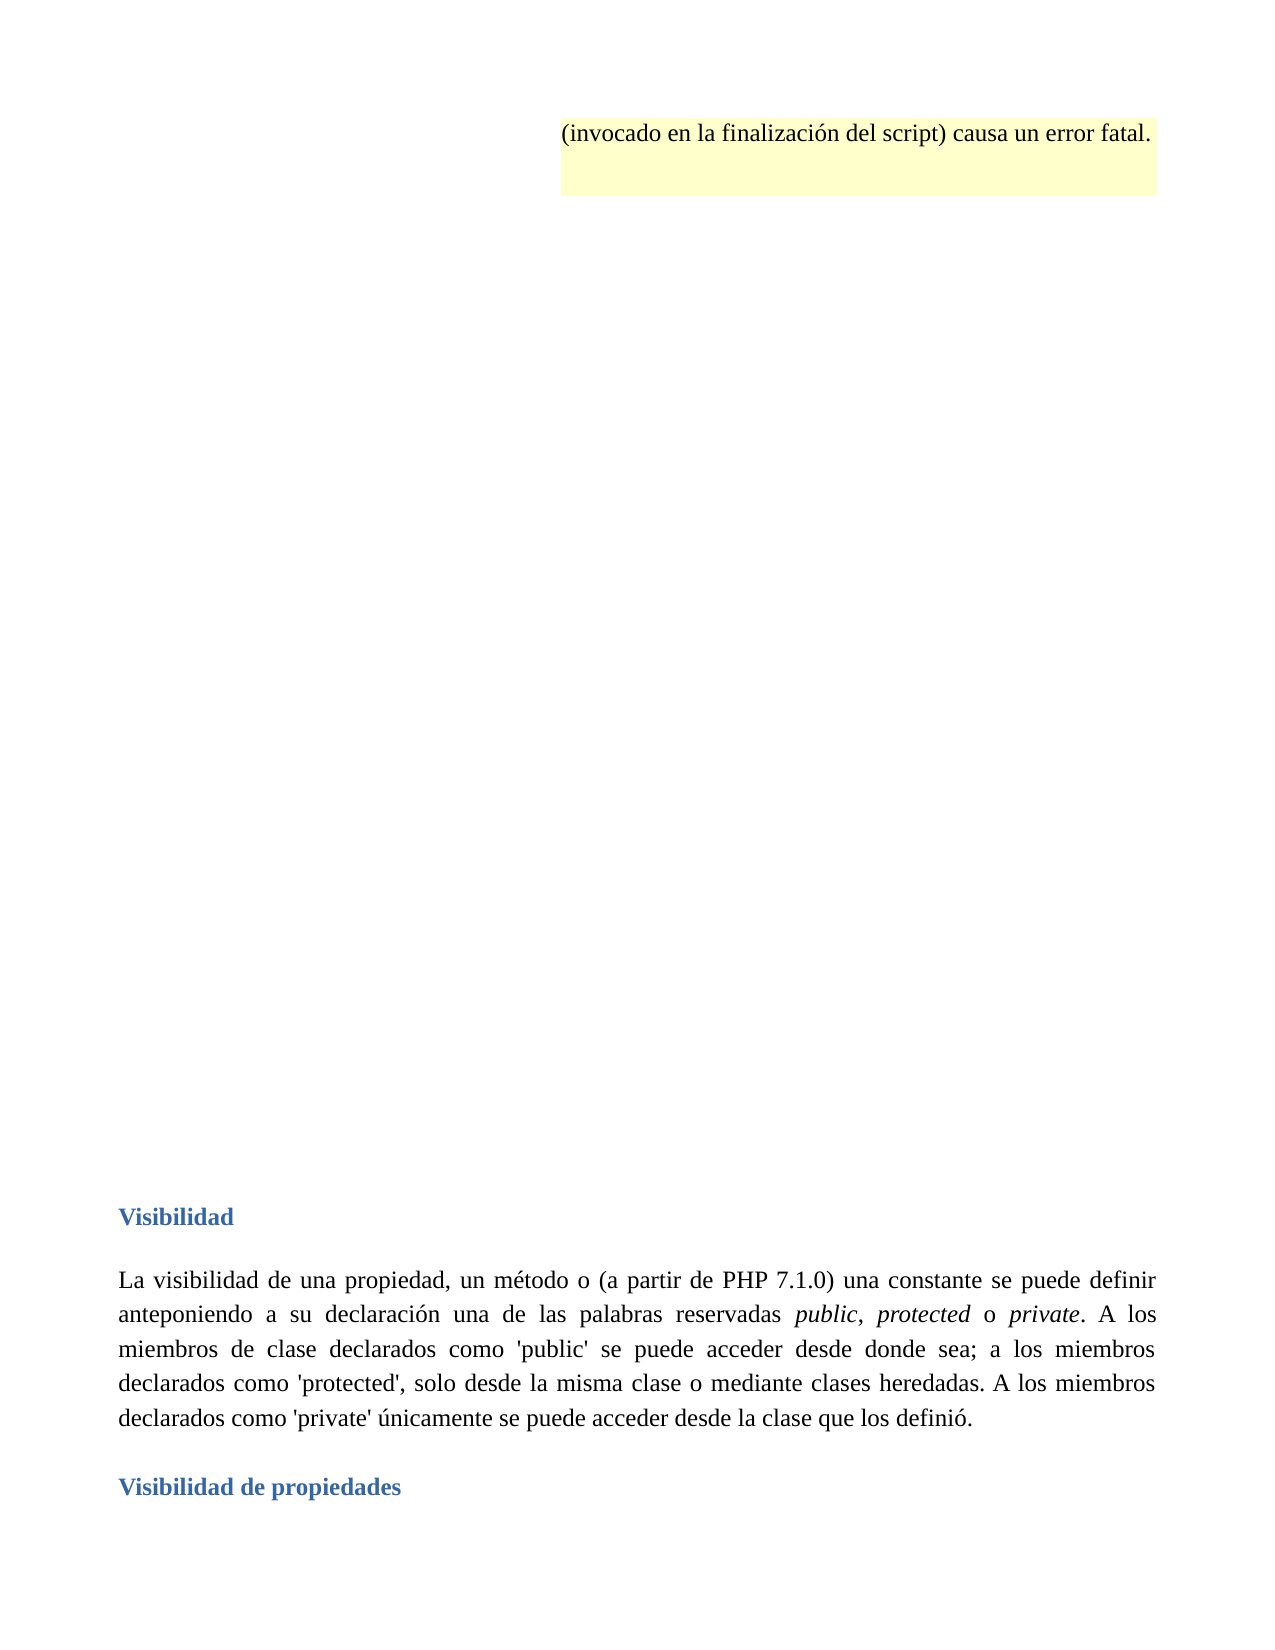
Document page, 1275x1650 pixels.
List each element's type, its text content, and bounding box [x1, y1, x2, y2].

subtitle Visibilidad [118, 1202, 1157, 1230]
text La visibilidad de una propiedad, un método o (a partir de PHP 7.1.0) una constante se puede definir anteponiendo a su declaración una de las palabras reservadas public, protected o private. A los miembros de clase declarados como 'public' se puede acceder desde donde sea; a los miembros declarados como 'protected', solo desde la misma clase o mediante clases heredadas. A los miembros declarados como 'private' únicamente se puede acceder desde la clase que los definió. [118, 1265, 1157, 1431]
text (invocado en la finalización del script) causa un error fatal. [561, 118, 1157, 147]
subtitle Visibilidad de propiedades [118, 1472, 1157, 1500]
